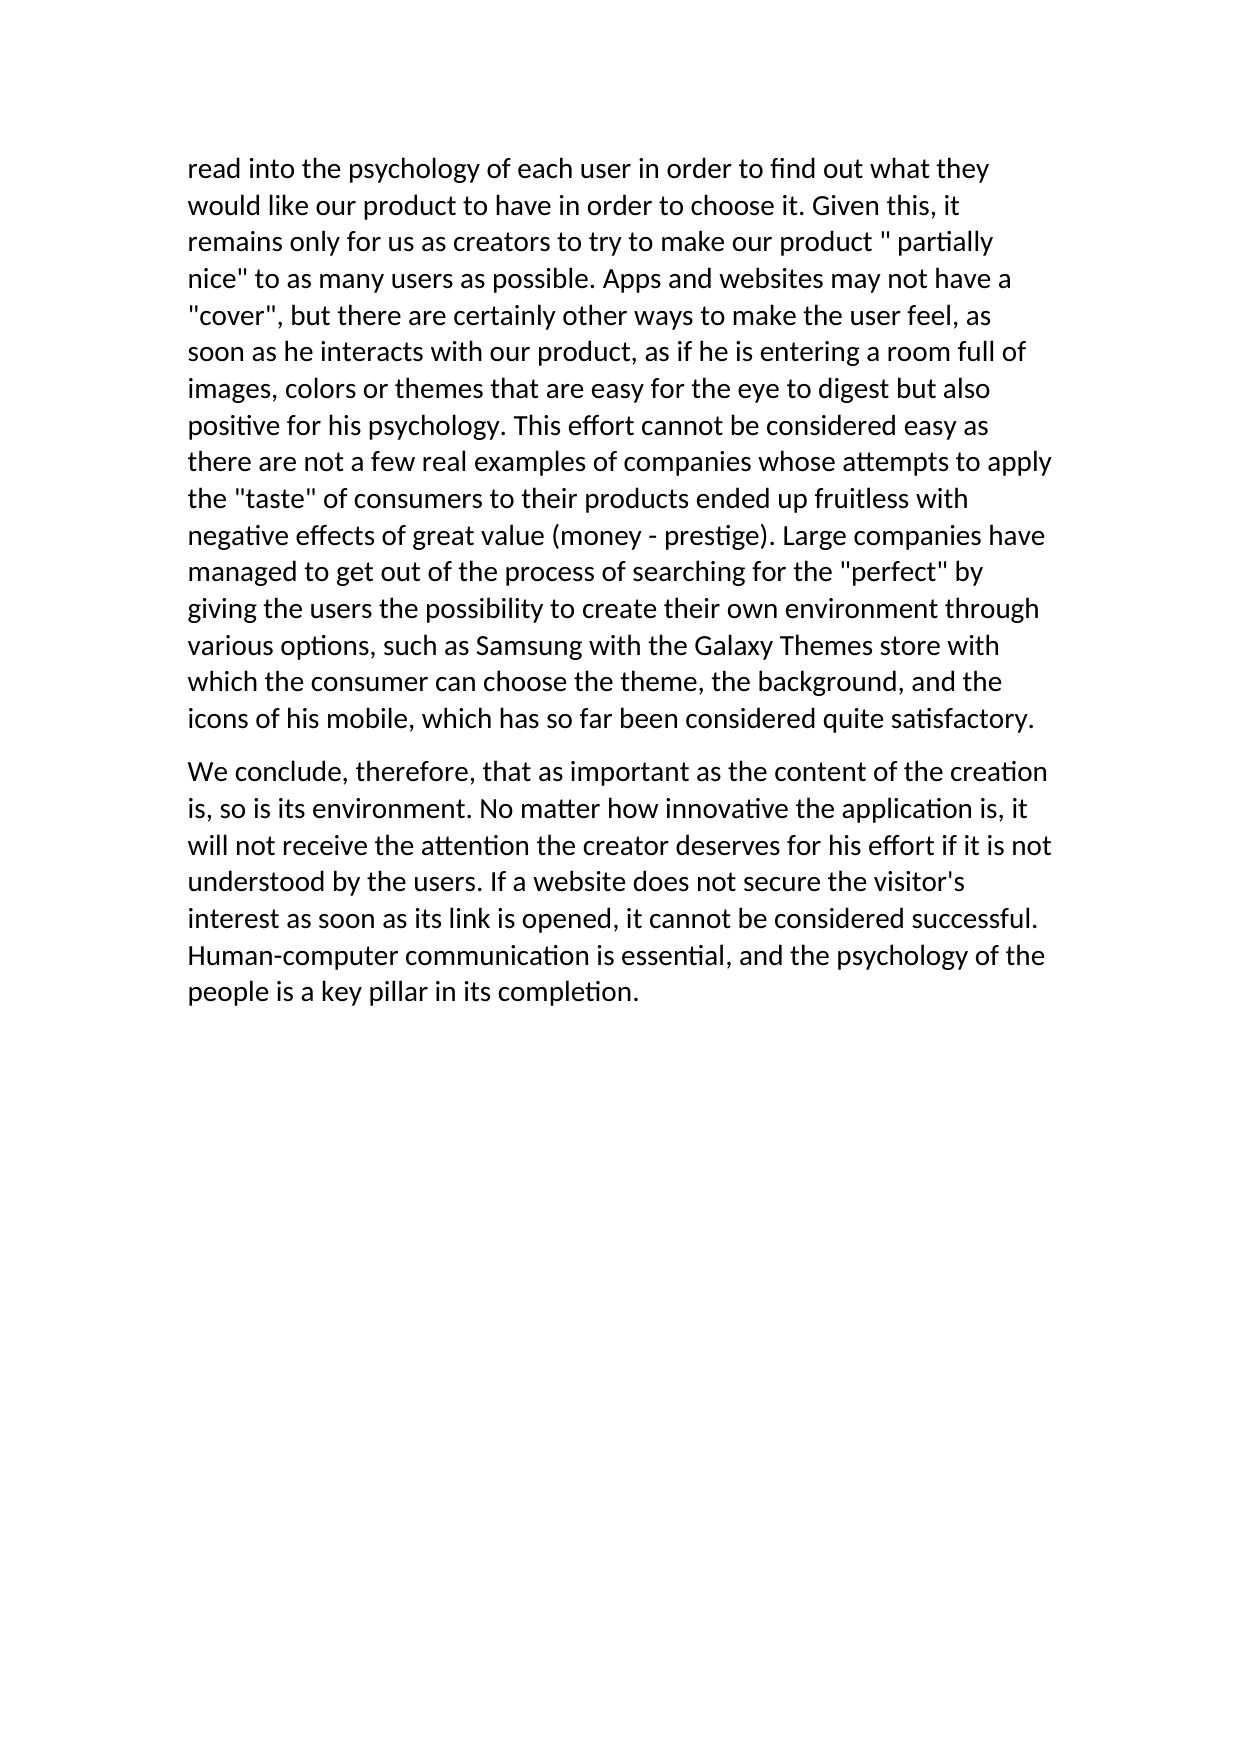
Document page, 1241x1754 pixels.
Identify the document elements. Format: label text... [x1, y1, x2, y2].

text read into the psychology of each user in order to find out what they would like our product to have in order to choose it. Given this, it remains only for us as creators to try to make our product " partially nice" to as many users as possible. Apps and websites may not have a "cover", but there are certainly other ways to make the user feel, as soon as he interacts with our product, as if he is entering a room full of images, colors or themes that are easy for the eye to digest but also positive for his psychology. This effort cannot be considered easy as there are not a few real examples of companies whose attempts to apply the "taste" of consumers to their products ended up fruitless with negative effects of great value (money - prestige). Large companies have managed to get out of the process of searching for the "perfect" by giving the users the possibility to create their own environment through various options, such as Samsung with the Galaxy Themes store with which the consumer can choose the theme, the background, and the icons of his mobile, which has so far been considered quite satisfactory. [187, 150, 1053, 736]
text We conclude, therefore, that as important as the content of the creation is, so is its environment. No matter how innovative the application is, it will not receive the attention the creator deserves for his effort if it is not understood by the users. If a website does not secure the visitor's interest as soon as its link is opened, it cannot be considered successful. Human-computer communication is essential, and the psychology of the people is a key pillar in its completion. [187, 753, 1053, 1009]
